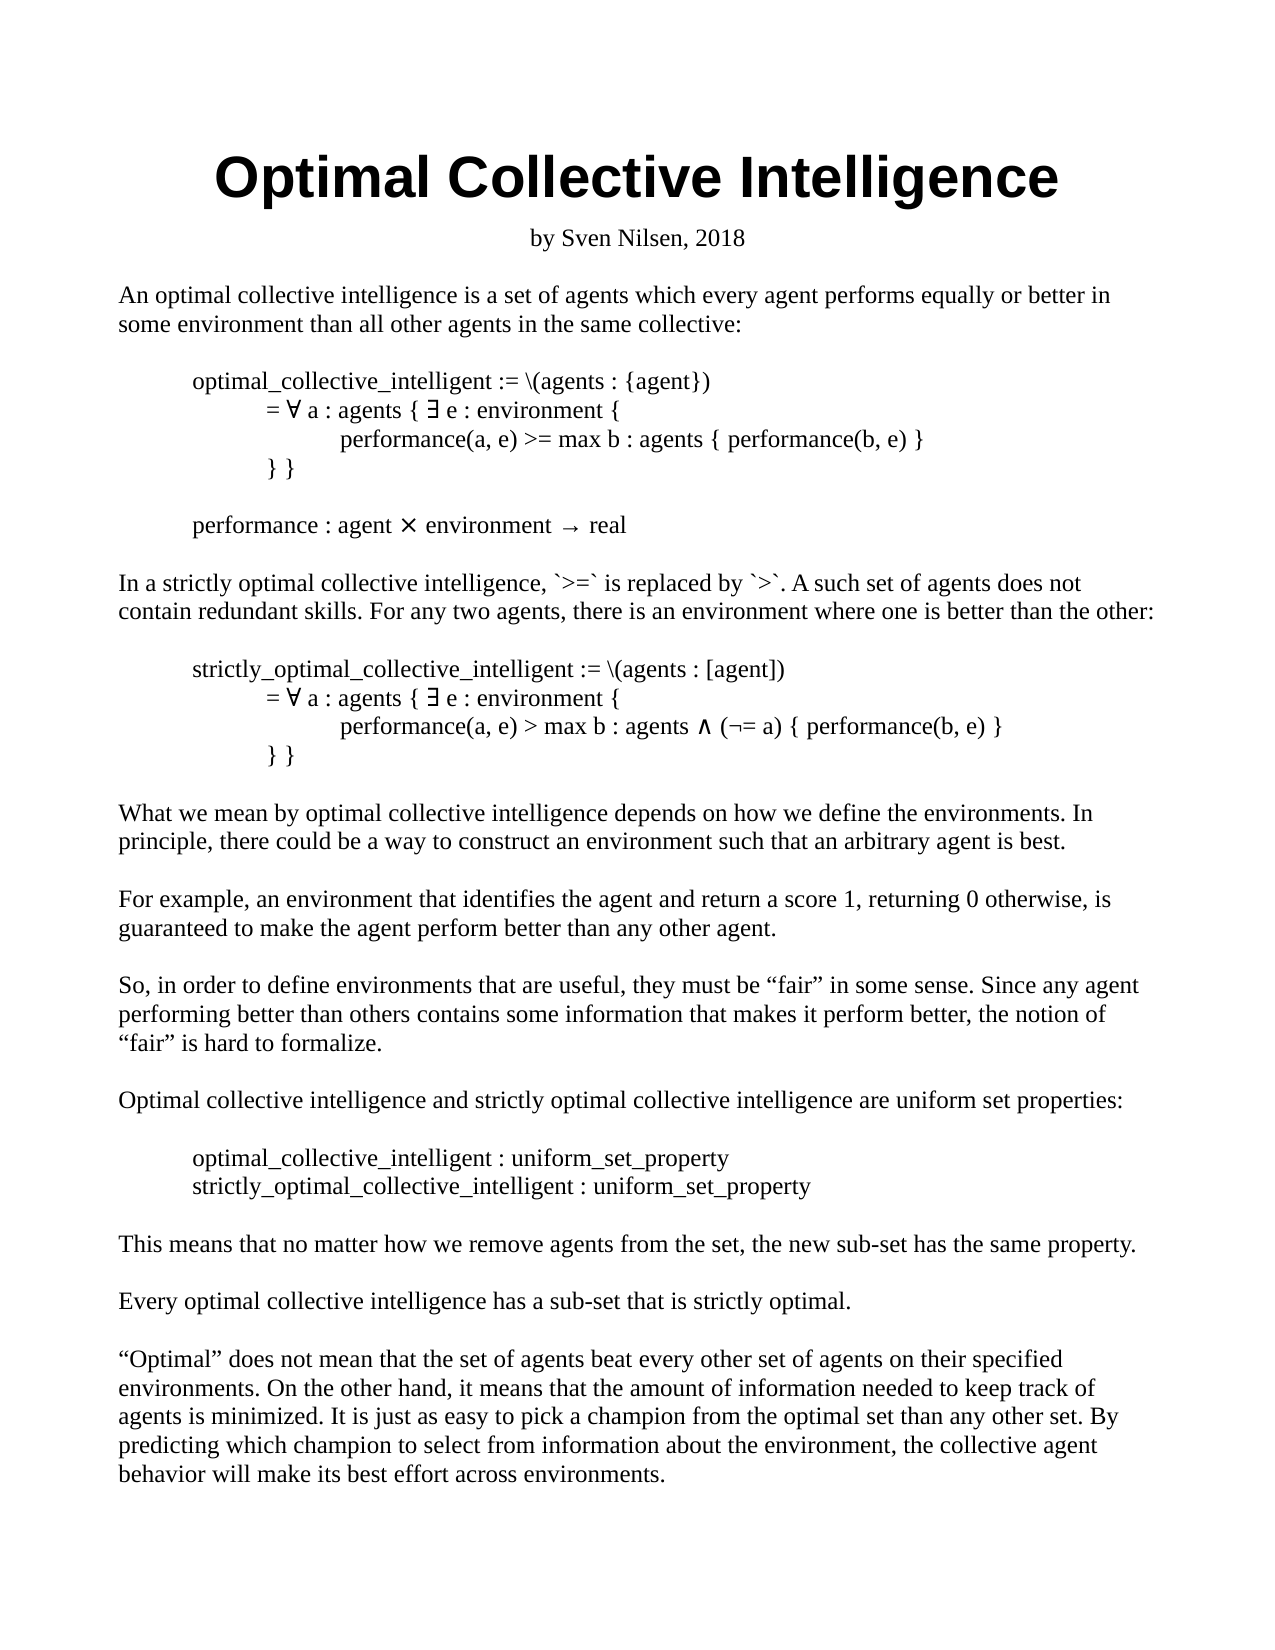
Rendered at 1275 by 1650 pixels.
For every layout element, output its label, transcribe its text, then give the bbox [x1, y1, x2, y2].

text strictly_optimal_collective_intelligent : uniform_set_property [118, 1171, 1157, 1200]
text Every optimal collective intelligence has a sub-set that is strictly optimal. [118, 1286, 1157, 1315]
text optimal_collective_intelligent := \(agents : {agent}) [118, 366, 1157, 395]
text So, in order to define environments that are useful, they must be “fair” in some sense. Since any agent performing better than others contains some information that makes it perform better, the notion of “fair” is hard to formalize. [118, 970, 1157, 1056]
text This means that no matter how we remove agents from the set, the new sub-set has the same property. [118, 1229, 1157, 1258]
text strictly_optimal_collective_intelligent := \(agents : [agent]) [118, 654, 1157, 683]
text = ∀ a : agents { ∃ e : environment { [118, 683, 1157, 711]
text “Optimal” does not mean that the set of agents beat every other set of agents on their specified environments. On the other hand, it means that the amount of information needed to keep track of agents is minimized. It is just as easy to pick a champion from the optimal set than any other set. By predicting which champion to select from information about the environment, the collective agent behavior will make its best effort across environments. [118, 1344, 1157, 1488]
text An optimal collective intelligence is a set of agents which every agent performs equally or better in some environment than all other agents in the same collective: [118, 280, 1157, 338]
text For example, an environment that identifies the agent and return a score 1, returning 0 otherwise, is guaranteed to make the agent perform better than any other agent. [118, 884, 1157, 941]
text What we mean by optimal collective intelligence depends on how we define the environments. In principle, there could be a way to construct an environment such that an arbitrary agent is best. [118, 798, 1157, 855]
text performance : agent ⨯ environment → real [118, 510, 1157, 539]
text } } [118, 740, 1157, 769]
text } } [118, 453, 1157, 481]
text by Sven Nilsen, 2018 [118, 223, 1157, 251]
text In a strictly optimal collective intelligence, `>=` is replaced by `>`. A such set of agents does not contain redundant skills. For any two agents, there is an environment where one is better than the other: [118, 568, 1157, 625]
text = ∀ a : agents { ∃ e : environment { [118, 395, 1157, 424]
text optimal_collective_intelligent : uniform_set_property [118, 1143, 1157, 1171]
text performance(a, e) > max b : agents ∧ (¬= a) { performance(b, e) } [118, 711, 1157, 740]
text Optimal collective intelligence and strictly optimal collective intelligence are uniform set properties: [118, 1085, 1157, 1114]
title Optimal Collective Intelligence [118, 143, 1157, 210]
text performance(a, e) >= max b : agents { performance(b, e) } [118, 424, 1157, 453]
